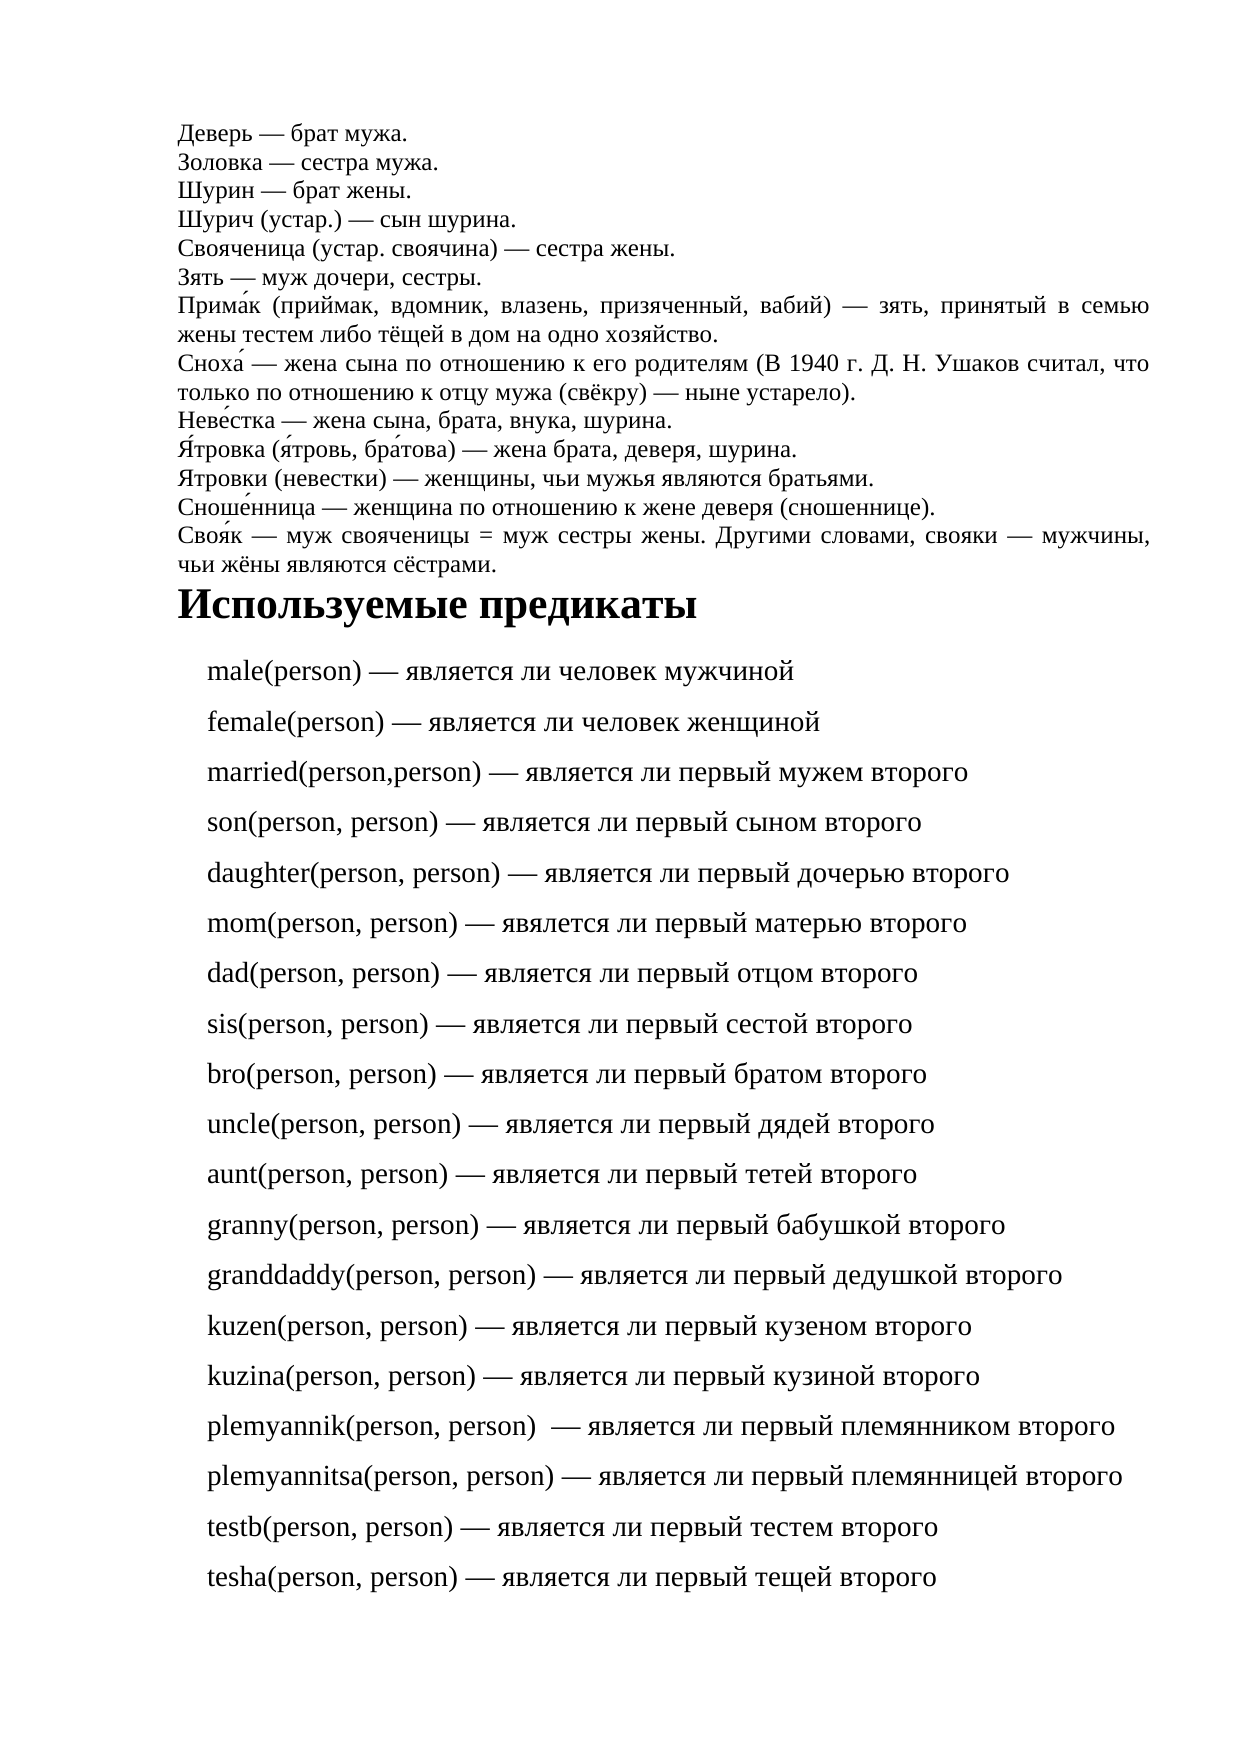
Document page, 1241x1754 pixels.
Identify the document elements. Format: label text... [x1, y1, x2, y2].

text Сноха́ — жена сына по отношению к его родителям (В 1940 г. Д. Н. Ушаков считал, что только по отношению к отцу мужа (свёкру) — ныне устарело). [177, 348, 1152, 406]
text Золовка — сестра мужа. [177, 147, 1152, 176]
text male(person) — является ли человек мужчиной [177, 653, 1152, 687]
text Неве́стка — жена сына, брата, внука, шурина. [177, 406, 1152, 434]
text daughter(person, person) — является ли первый дочерью второго [177, 855, 1152, 888]
text Шурин — брат жены. [177, 176, 1152, 204]
text married(person,person) — является ли первый мужем второго [177, 754, 1152, 788]
text mom(person, person) — явялется ли первый матерью второго [177, 905, 1152, 939]
text dad(person, person) — является ли первый отцом второго [177, 955, 1152, 989]
text testb(person, person) — является ли первый тестем второго [177, 1509, 1152, 1542]
text female(person) — является ли человек женщиной [177, 704, 1152, 737]
text Шурич (устар.) — сын шурина. [177, 204, 1152, 233]
text plemyannik(person, person) — является ли первый племянником второго [177, 1408, 1152, 1442]
text Своя́к — муж свояченицы = муж сестры жены. Другими словами, свояки — мужчины, чьи жёны являются сёстрами. [177, 521, 1152, 578]
text Используемые предикаты [177, 578, 1152, 628]
text Свояченица (устар. своячина) — сестра жены. [177, 233, 1152, 262]
text Сноше́нница — женщина по отношению к жене деверя (сношеннице). [177, 492, 1152, 521]
text Зять — муж дочери, сестры. [177, 262, 1152, 291]
text tesha(person, person) — является ли первый тещей второго [177, 1559, 1152, 1593]
text Деверь — брат мужа. [177, 118, 1152, 147]
text sis(person, person) — является ли первый сестой второго [177, 1006, 1152, 1039]
text kuzina(person, person) — является ли первый кузиной второго [177, 1358, 1152, 1391]
text bro(person, person) — является ли первый братом второго [177, 1056, 1152, 1089]
text kuzen(person, person) — является ли первый кузеном второго [177, 1308, 1152, 1341]
text Я́тровка (я́тровь, бра́това) — жена брата, деверя, шурина. [177, 434, 1152, 463]
text uncle(person, person) — является ли первый дядей второго [177, 1106, 1152, 1140]
text Прима́к (приймак, вдомник, влазень, призяченный, вабий) — зять, принятый в семью жены тестем либо тёщей в дом на одно хозяйство. [177, 291, 1152, 348]
text granddaddy(person, person) — является ли первый дедушкой второго [177, 1257, 1152, 1291]
text son(person, person) — является ли первый сыном второго [177, 804, 1152, 838]
text plemyannitsa(person, person) — является ли первый племянницей второго [177, 1458, 1152, 1492]
text Ятровки (невестки) — женщины, чьи мужья являются братьями. [177, 463, 1152, 492]
text aunt(person, person) — является ли первый тетей второго [177, 1157, 1152, 1190]
text granny(person, person) — является ли первый бабушкой второго [177, 1207, 1152, 1241]
